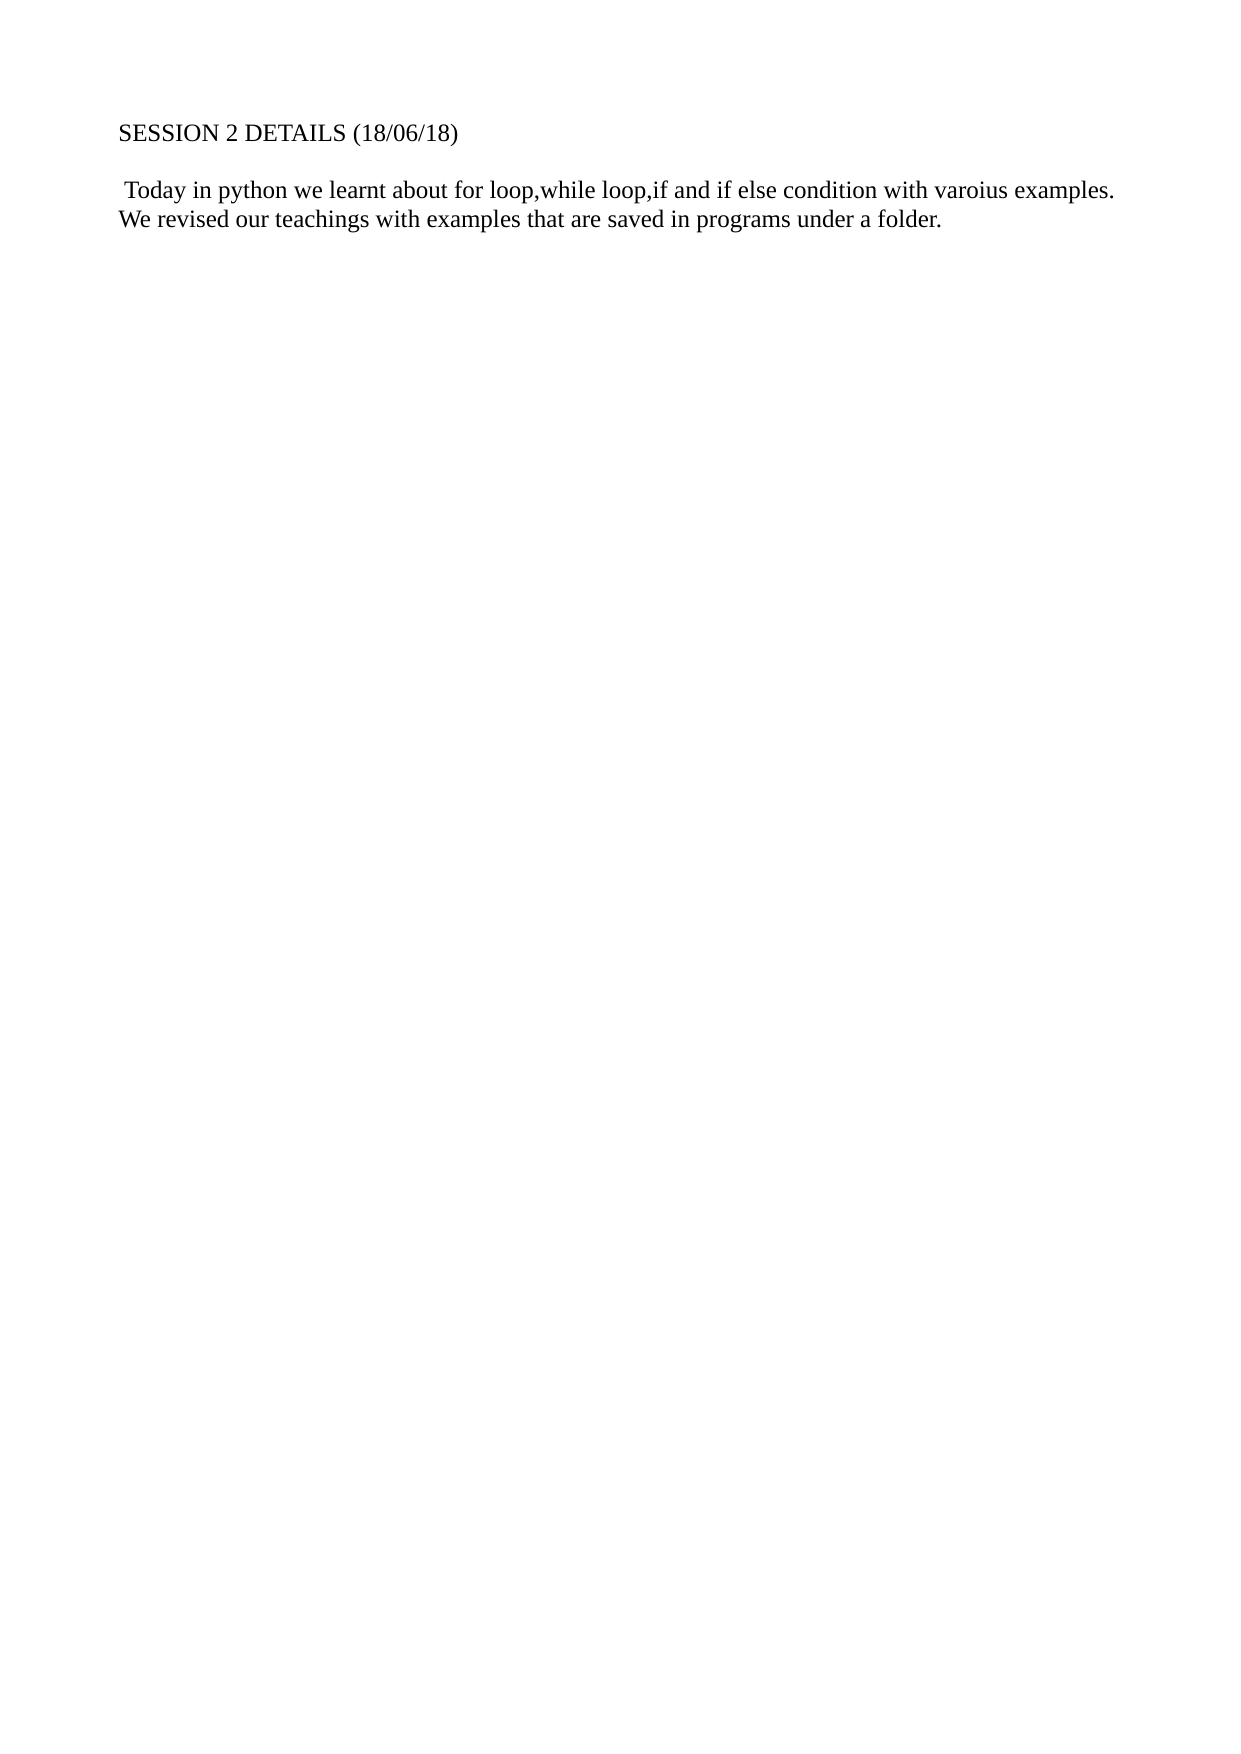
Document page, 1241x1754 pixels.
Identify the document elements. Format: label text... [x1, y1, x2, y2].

text Today in python we learnt about for loop,while loop,if and if else condition with varoius examples. We revised our teachings with examples that are saved in programs under a folder. [118, 176, 1122, 233]
text SESSION 2 DETAILS (18/06/18) [118, 118, 1122, 147]
